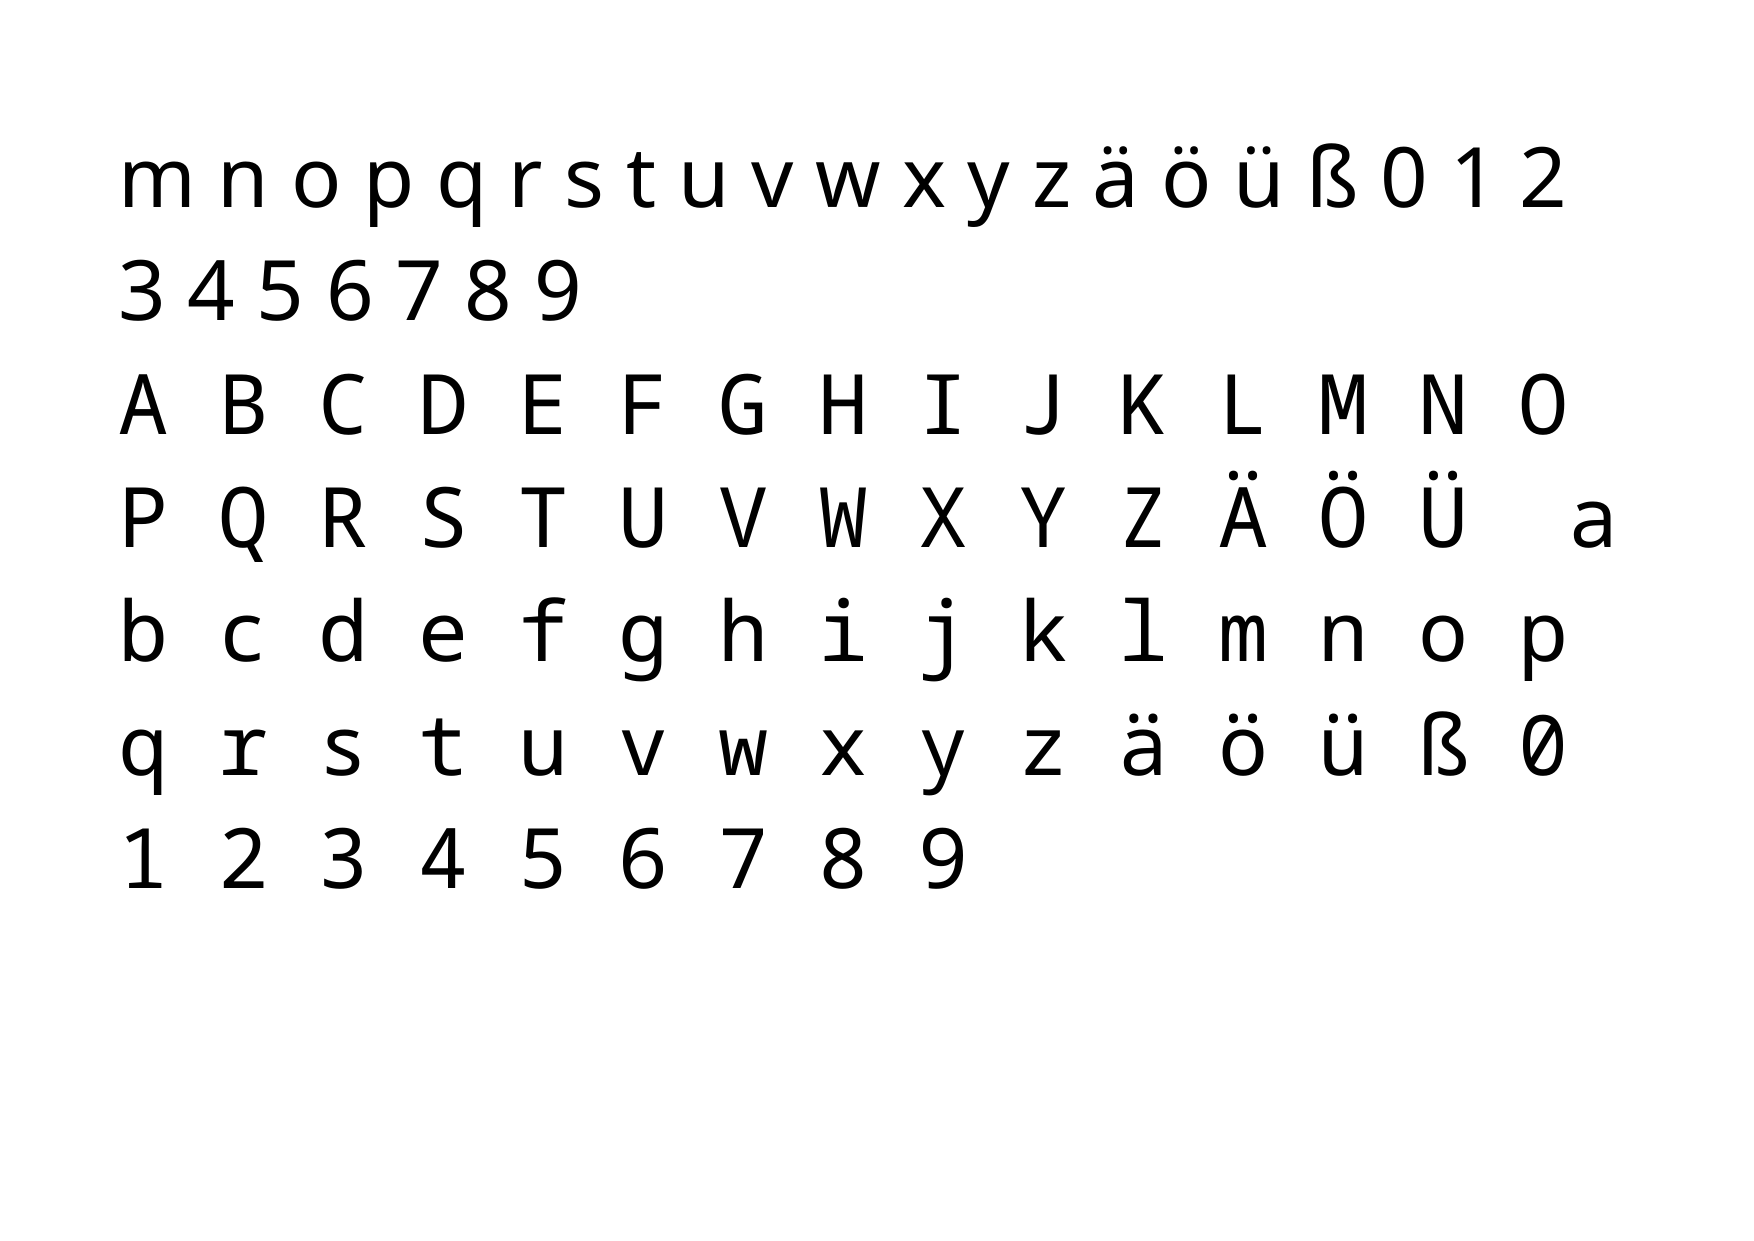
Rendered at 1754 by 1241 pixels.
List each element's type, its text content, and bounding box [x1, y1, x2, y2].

text m n o p q r s t u v w x y z ä ö ü ß 0 1 2 3 4 5 6 7 8 9 [118, 118, 1635, 345]
text A B C D E F G H I J K L M N O P Q R S T U V W X Y Z Ä Ö Ü a b c d e f g h i j k l m n o p q r s t u v w x y z ä ö ü ß 0 1 2 3 4 5 6 7 8 9 [118, 345, 1635, 913]
